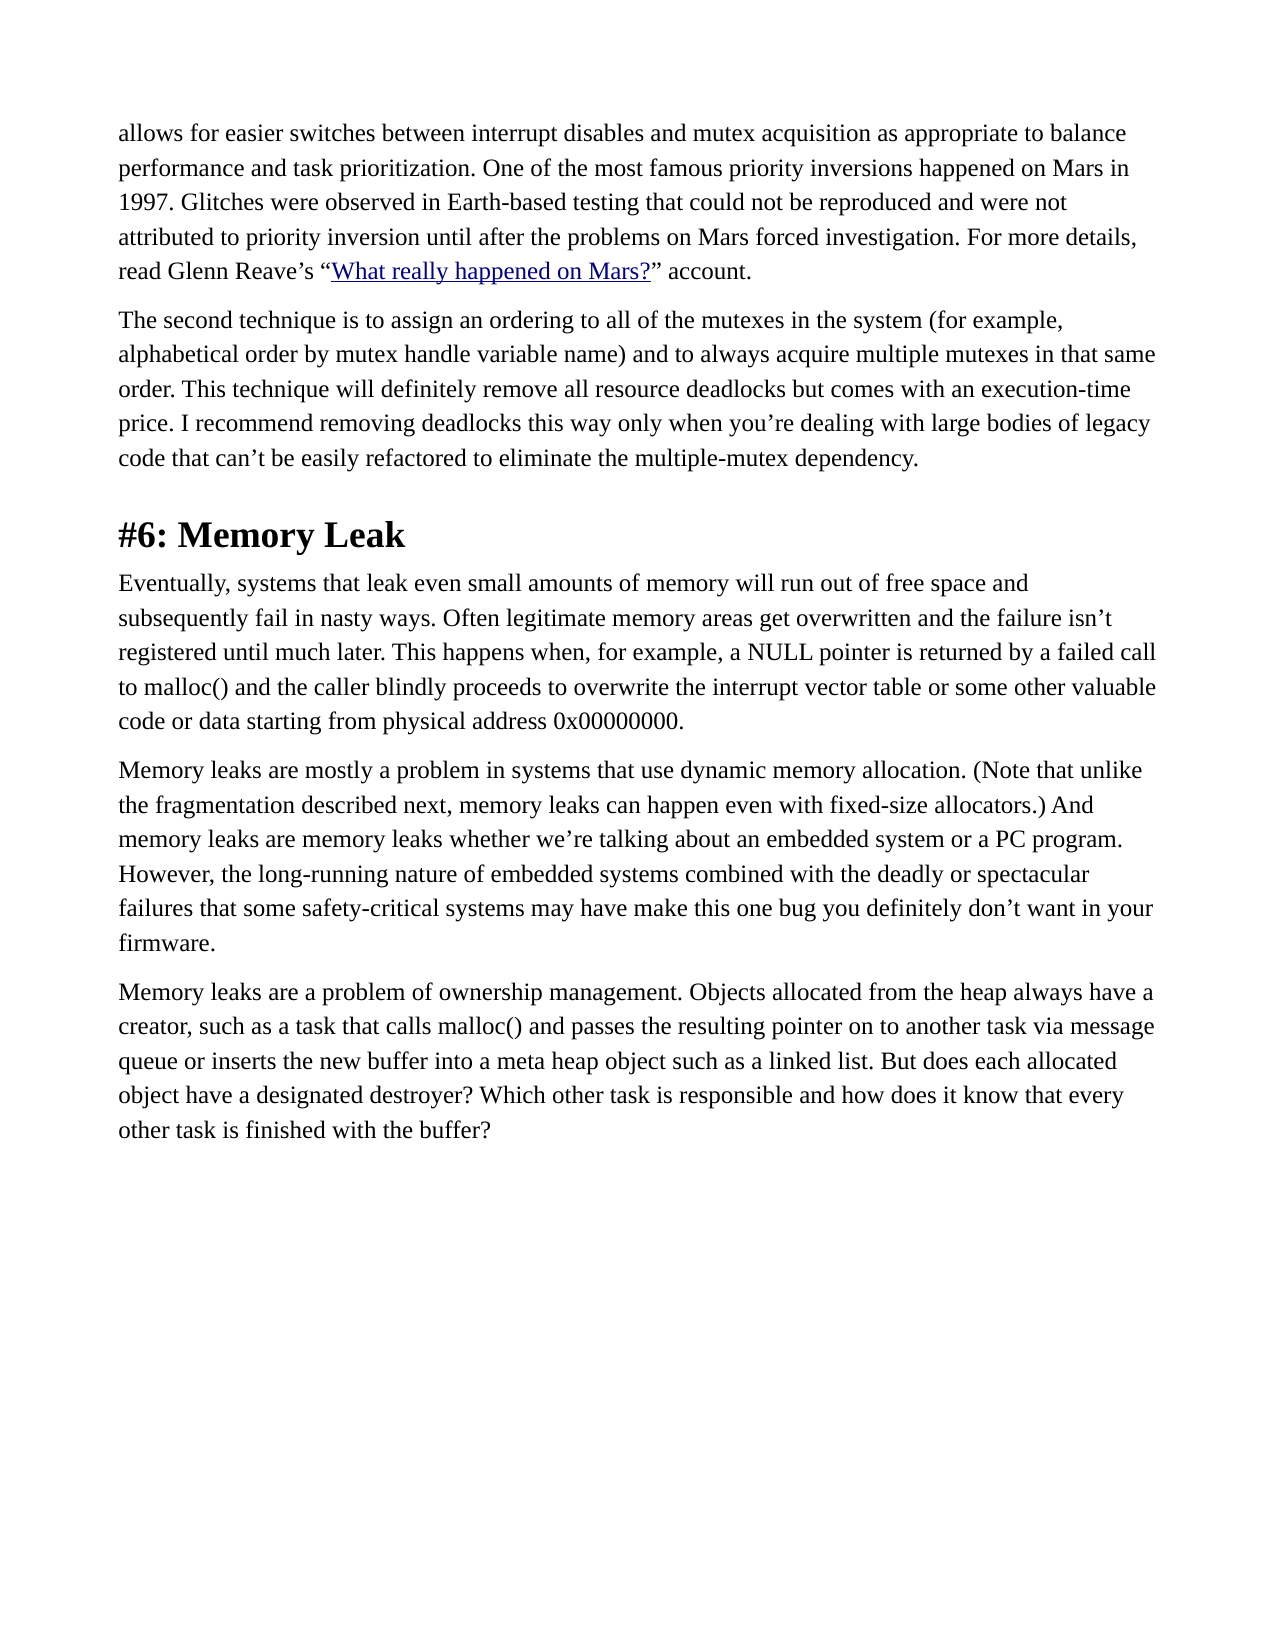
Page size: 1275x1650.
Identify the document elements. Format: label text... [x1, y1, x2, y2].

text Memory leaks are a problem of ownership management. Objects allocated from the heap always have a creator, such as a task that calls malloc() and passes the resulting pointer on to another task via message queue or inserts the new buffer into a meta heap object such as a linked list. But does each allocated object have a designated destroyer? Which other task is responsible and how does it know that every other task is finished with the buffer? [118, 977, 1157, 1144]
text Eventually, systems that leak even small amounts of memory will run out of free space and subsequently fail in nasty ways. Often legitimate memory areas get overwritten and the failure isn’t registered until much later. This happens when, for example, a NULL pointer is returned by a failed call to malloc() and the caller blindly proceeds to overwrite the interrupt vector table or some other valuable code or data starting from physical address 0x00000000. [118, 568, 1157, 735]
text allows for easier switches between interrupt disables and mutex acquisition as appropriate to balance performance and task prioritization. One of the most famous priority inversions happened on Mars in 1997. Glitches were observed in Earth-based testing that could not be reproduced and were not attributed to priority inversion until after the problems on Mars forced investigation. For more details, read Glenn Reave’s “What really happened on Mars?” account. [118, 118, 1157, 285]
text Memory leaks are mostly a problem in systems that use dynamic memory allocation. (Note that unlike the fragmentation described next, memory leaks can happen even with fixed-size allocators.) And memory leaks are memory leaks whether we’re talking about an embedded system or a PC program. However, the long-running nature of embedded systems combined with the deadly or spectacular failures that some safety-critical systems may have make this one bug you definitely don’t want in your firmware. [118, 756, 1157, 957]
text The second technique is to assign an ordering to all of the mutexes in the system (for example, alphabetical order by mutex handle variable name) and to always acquire multiple mutexes in that same order. This technique will definitely remove all resource deadlocks but comes with an execution-time price. I recommend removing deadlocks this way only when you’re dealing with large bodies of legacy code that can’t be easily refactored to eliminate the multiple-mutex dependency. [118, 305, 1157, 472]
subtitle #6: Memory Leak [118, 513, 1157, 556]
